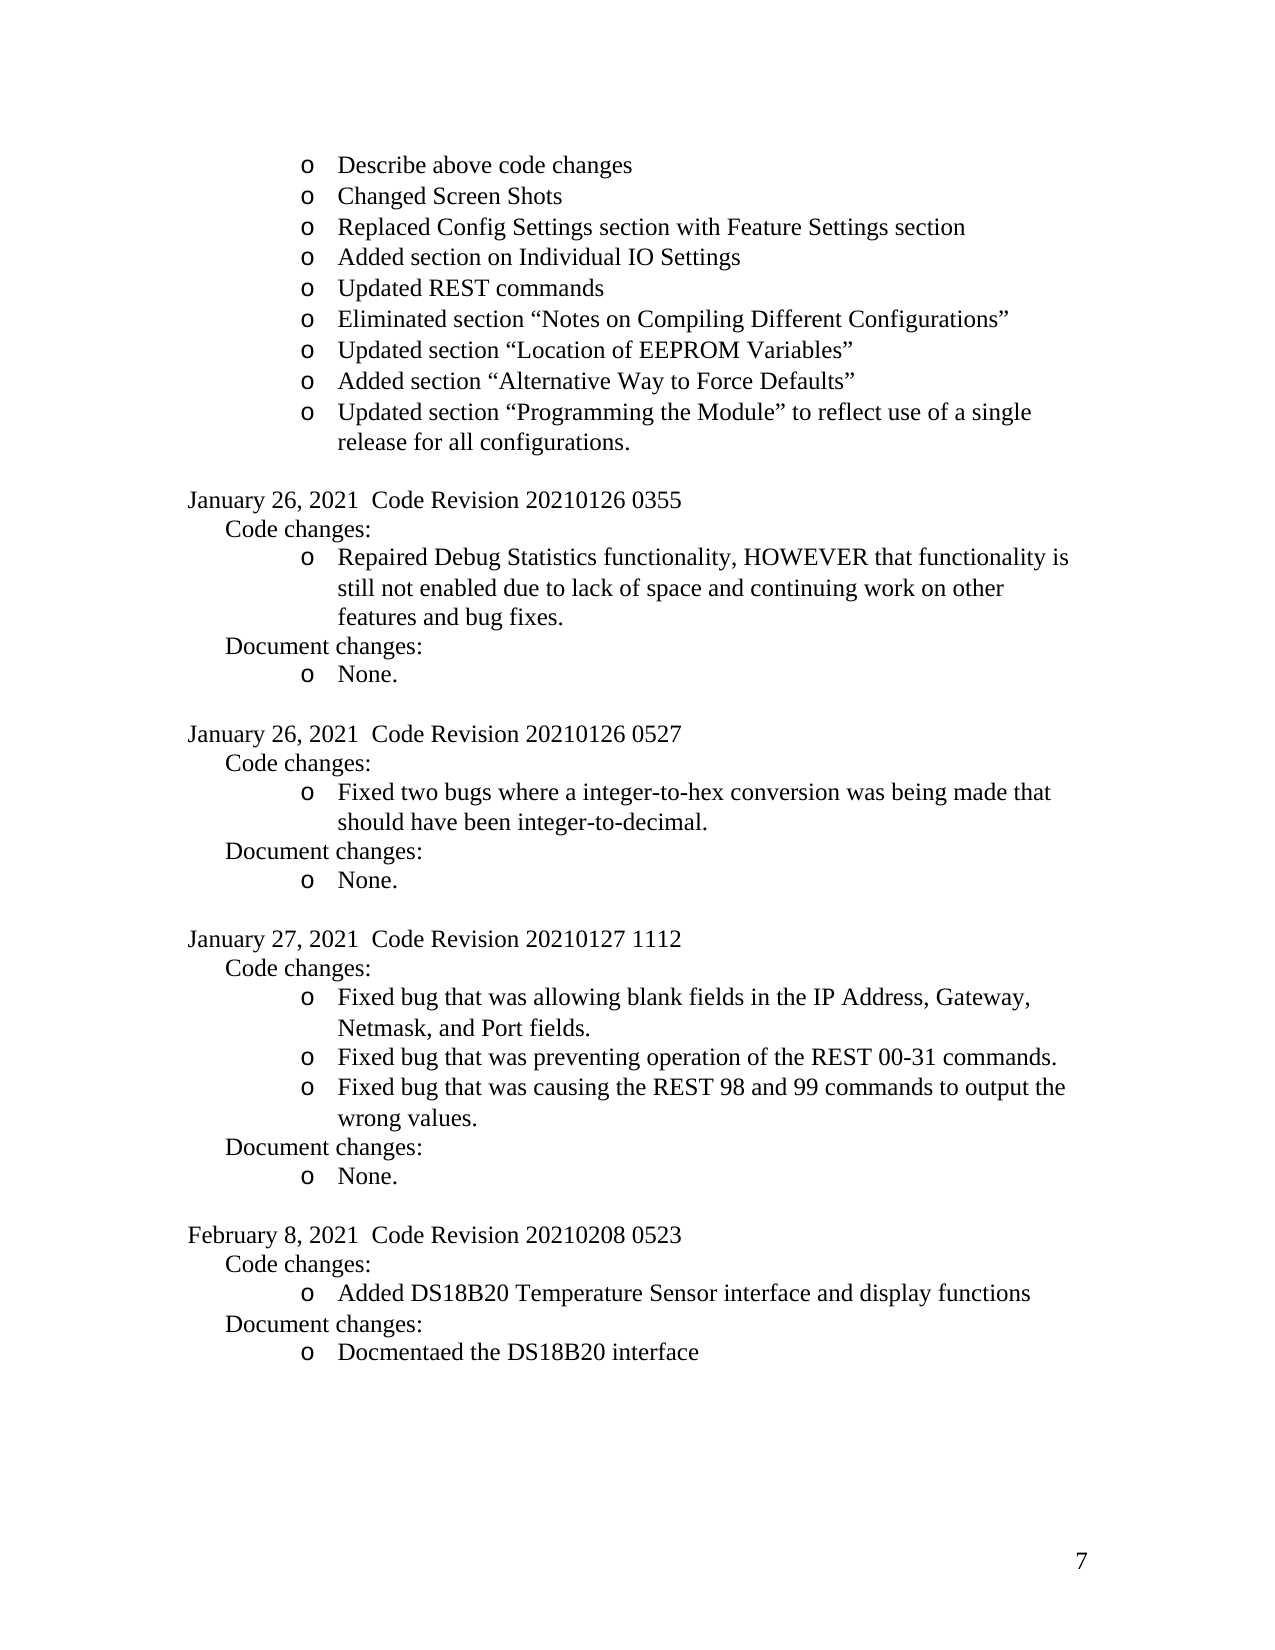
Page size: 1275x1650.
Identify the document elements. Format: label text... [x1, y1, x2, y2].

list Describe above code changes [300, 150, 1087, 181]
list Fixed bug that was causing the REST 98 and 99 commands to output the wrong values. [300, 1072, 1087, 1132]
text Document changes: [225, 1132, 1087, 1161]
list Updated section “Location of EEPROM Variables” [300, 335, 1087, 366]
list Replaced Config Settings section with Feature Settings section [300, 212, 1087, 242]
list Docmentaed the DS18B20 interface [300, 1337, 1087, 1368]
list Fixed bug that was allowing blank fields in the IP Address, Gateway, Netmask, and Port fields. [300, 982, 1087, 1042]
text Code changes: [225, 1249, 1087, 1278]
list None. [300, 1161, 1087, 1192]
list Added section on Individual IO Settings [300, 242, 1087, 273]
list Changed Screen Shots [300, 181, 1087, 212]
text January 26, 2021 Code Revision 20210126 0355 [187, 485, 1087, 514]
list Eliminated section “Notes on Compiling Different Configurations” [300, 304, 1087, 335]
text Code changes: [225, 514, 1087, 542]
list None. [300, 659, 1087, 690]
text Document changes: [225, 836, 1087, 865]
text Code changes: [225, 748, 1087, 777]
text February 8, 2021 Code Revision 20210208 0523 [187, 1220, 1087, 1249]
text Document changes: [225, 1309, 1087, 1337]
list Repaired Debug Statistics functionality, HOWEVER that functionality is still not enabled due to lack of space and continuing work on other features and bug fixes. [300, 542, 1087, 631]
list Added section “Alternative Way to Force Defaults” [300, 366, 1087, 397]
list Updated section “Programming the Module” to reflect use of a single release for all configurations. [300, 397, 1087, 456]
list Fixed bug that was preventing operation of the REST 00-31 commands. [300, 1042, 1087, 1072]
text Document changes: [225, 631, 1087, 659]
text Code changes: [225, 953, 1087, 982]
list None. [300, 865, 1087, 896]
list Fixed two bugs where a integer-to-hex conversion was being made that should have been integer-to-decimal. [300, 777, 1087, 836]
list Updated REST commands [300, 273, 1087, 304]
list Added DS18B20 Temperature Sensor interface and display functions [300, 1278, 1087, 1309]
text January 27, 2021 Code Revision 20210127 1112 [187, 924, 1087, 953]
text January 26, 2021 Code Revision 20210126 0527 [187, 719, 1087, 748]
